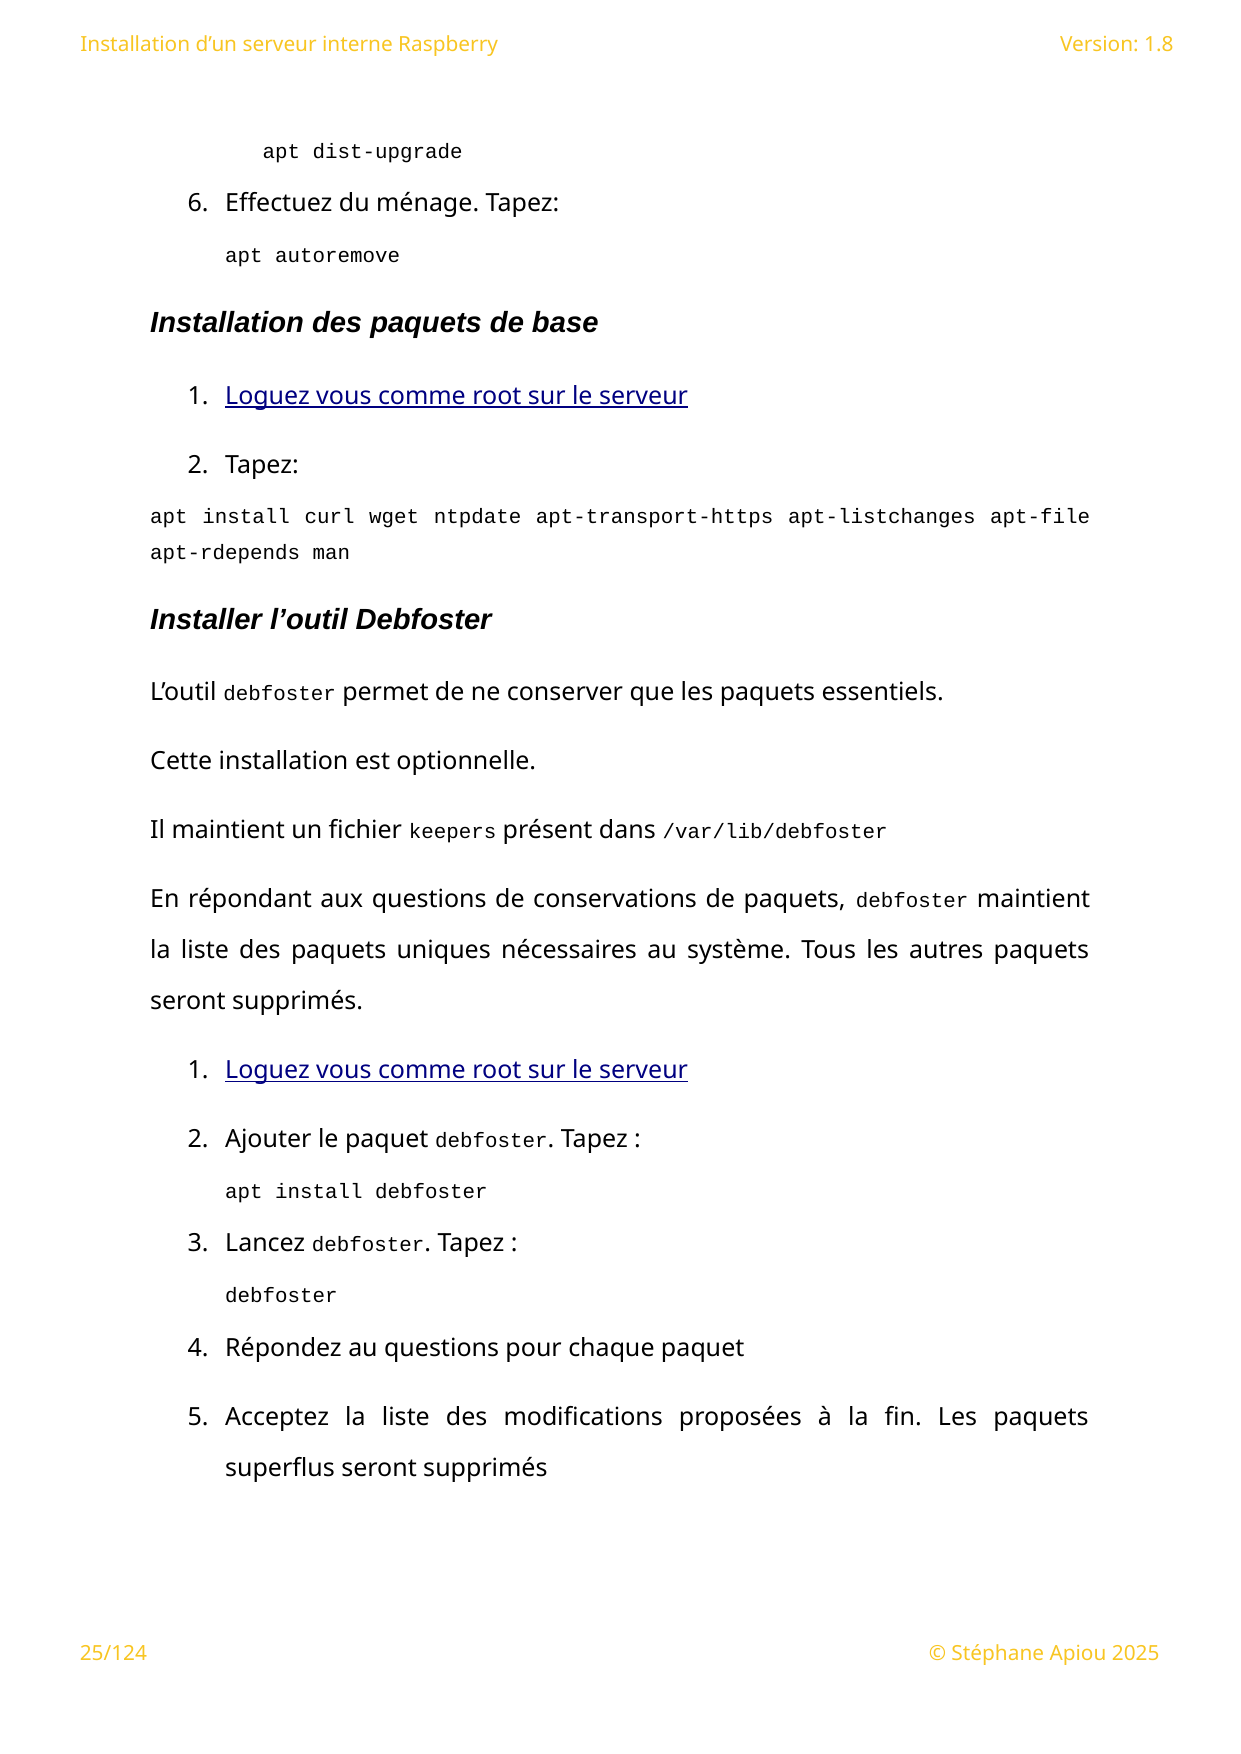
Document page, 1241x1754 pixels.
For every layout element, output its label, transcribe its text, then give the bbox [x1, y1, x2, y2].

text apt install curl wget ntpdate apt-transport-https apt-listchanges apt-file apt-rdepends man [150, 506, 1090, 565]
text Il maintient un fichier keepers présent dans /var/lib/debfoster [150, 812, 1090, 846]
text En répondant aux questions de conservations de paquets, debfoster maintient la liste des paquets uniques nécessaires au système. Tous les autres paquets seront supprimés. [150, 881, 1090, 1017]
list apt dist-upgrade [225, 141, 1090, 164]
list Tapez: [187, 446, 1090, 480]
list Répondez au questions pour chaque paquet [187, 1329, 1090, 1363]
text L’outil debfoster permet de ne conserver que les paquets essentiels. [150, 674, 1090, 708]
list Acceptez la liste des modifications proposées à la fin. Les paquets superflus seront supprimés [187, 1398, 1090, 1483]
list Effectuez du ménage. Tapez: [187, 185, 1090, 219]
list apt autoremove [187, 245, 1090, 269]
list debfoster [187, 1285, 1090, 1309]
list Loguez vous comme root sur le serveur [187, 377, 1090, 411]
list Lancez debfoster. Tapez : [187, 1225, 1090, 1259]
list apt install debfoster [187, 1181, 1090, 1204]
text Cette installation est optionnelle. [150, 743, 1090, 777]
subtitle Installation des paquets de base [150, 306, 1090, 339]
list Ajouter le paquet debfoster. Tapez : [187, 1121, 1090, 1155]
subtitle Installer l’outil Debfoster [150, 602, 1090, 636]
list Loguez vous comme root sur le serveur [187, 1052, 1090, 1086]
